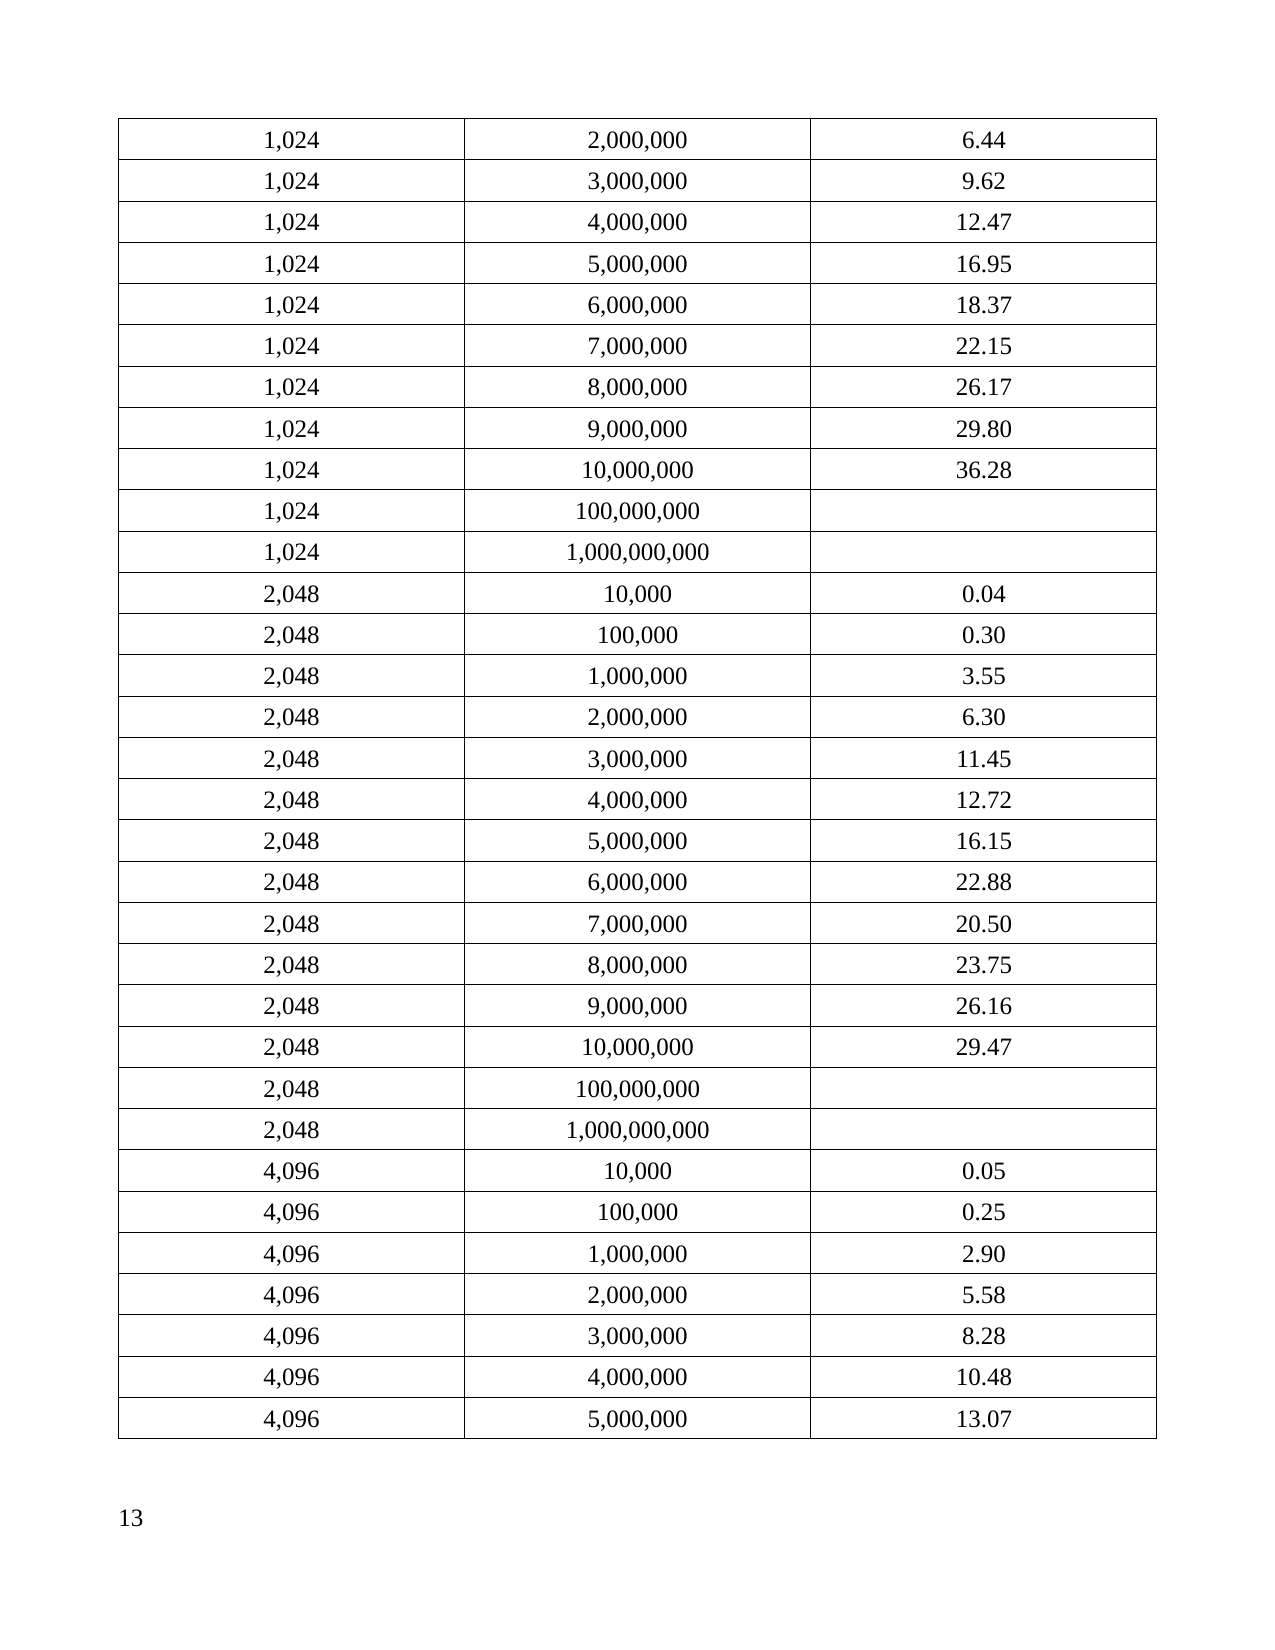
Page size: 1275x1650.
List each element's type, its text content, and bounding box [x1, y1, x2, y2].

table_cell 4,096 [119, 1357, 464, 1397]
table_cell 2,048 [119, 862, 464, 902]
table_cell 1,024 [119, 243, 464, 283]
table_cell 2,000,000 [465, 697, 810, 737]
table_cell 2,048 [119, 573, 464, 613]
table_cell 2,048 [119, 1068, 464, 1108]
table_cell 3.55 [811, 655, 1156, 696]
table_cell 2,048 [119, 1109, 464, 1149]
table_cell 4,096 [119, 1315, 464, 1356]
table_cell 2,048 [119, 903, 464, 943]
table_cell 100,000 [465, 614, 810, 654]
table_cell 12.72 [811, 779, 1156, 819]
table_cell 10.48 [811, 1357, 1156, 1397]
table_cell 6,000,000 [465, 284, 810, 324]
table_cell 1,024 [119, 160, 464, 201]
table_cell 1,000,000,000 [465, 532, 810, 572]
table_cell 29.80 [811, 408, 1156, 448]
table_cell 16.95 [811, 243, 1156, 283]
table_cell 1,024 [119, 532, 464, 572]
table_cell 3,000,000 [465, 1315, 810, 1356]
table_cell 5,000,000 [465, 243, 810, 283]
table_cell 5.58 [811, 1274, 1156, 1314]
table_cell 8,000,000 [465, 367, 810, 407]
table_cell 26.16 [811, 985, 1156, 1026]
table_cell 4,000,000 [465, 1357, 810, 1397]
table_cell 10,000,000 [465, 449, 810, 489]
table_cell 2,048 [119, 655, 464, 696]
table_cell 2,000,000 [465, 119, 810, 159]
table_cell 12.47 [811, 202, 1156, 242]
table_cell 2,048 [119, 985, 464, 1026]
table_cell 4,000,000 [465, 202, 810, 242]
table_cell 9.62 [811, 160, 1156, 201]
table_cell 2,048 [119, 944, 464, 984]
table_cell 13.07 [811, 1398, 1156, 1438]
table_cell 23.75 [811, 944, 1156, 984]
table_cell 2,048 [119, 738, 464, 778]
table_cell 8,000,000 [465, 944, 810, 984]
table_cell [811, 1068, 1156, 1108]
table_cell 0.25 [811, 1192, 1156, 1232]
table_cell 3,000,000 [465, 160, 810, 201]
table_cell 9,000,000 [465, 408, 810, 448]
table_cell 1,024 [119, 202, 464, 242]
table_cell 1,024 [119, 449, 464, 489]
table_cell 2,048 [119, 697, 464, 737]
table_cell 5,000,000 [465, 1398, 810, 1438]
table_cell 10,000 [465, 573, 810, 613]
table_cell 100,000,000 [465, 1068, 810, 1108]
table_cell 6.30 [811, 697, 1156, 737]
table_cell 3,000,000 [465, 738, 810, 778]
table_cell 2,048 [119, 614, 464, 654]
table_cell 4,096 [119, 1274, 464, 1314]
table_cell 6,000,000 [465, 862, 810, 902]
table_cell 4,096 [119, 1233, 464, 1273]
table_cell 100,000 [465, 1192, 810, 1232]
table_cell 26.17 [811, 367, 1156, 407]
table_cell 5,000,000 [465, 820, 810, 861]
table_cell 7,000,000 [465, 903, 810, 943]
table_cell 4,096 [119, 1398, 464, 1438]
table_cell 4,096 [119, 1192, 464, 1232]
table_cell 2,048 [119, 1027, 464, 1067]
table_cell [811, 1109, 1156, 1149]
table_cell 7,000,000 [465, 325, 810, 366]
table_cell 2,048 [119, 820, 464, 861]
table_cell 1,024 [119, 119, 464, 159]
table_cell [811, 532, 1156, 572]
table_cell 0.04 [811, 573, 1156, 613]
table_cell [811, 490, 1156, 531]
table_cell 29.47 [811, 1027, 1156, 1067]
table_cell 4,000,000 [465, 779, 810, 819]
table_cell 18.37 [811, 284, 1156, 324]
table_cell 10,000 [465, 1150, 810, 1191]
table_cell 1,024 [119, 408, 464, 448]
table_cell 10,000,000 [465, 1027, 810, 1067]
table_cell 22.88 [811, 862, 1156, 902]
table_cell 1,024 [119, 490, 464, 531]
table_cell 1,000,000 [465, 1233, 810, 1273]
table_cell 36.28 [811, 449, 1156, 489]
table_cell 1,024 [119, 367, 464, 407]
table_cell 16.15 [811, 820, 1156, 861]
table_cell 4,096 [119, 1150, 464, 1191]
table_cell 100,000,000 [465, 490, 810, 531]
table_cell 2.90 [811, 1233, 1156, 1273]
table_cell 11.45 [811, 738, 1156, 778]
table_cell 2,048 [119, 779, 464, 819]
table_cell 22.15 [811, 325, 1156, 366]
table_cell 8.28 [811, 1315, 1156, 1356]
table_cell 9,000,000 [465, 985, 810, 1026]
table_cell 6.44 [811, 119, 1156, 159]
table_cell 0.30 [811, 614, 1156, 654]
table_cell 0.05 [811, 1150, 1156, 1191]
table_cell 20.50 [811, 903, 1156, 943]
table_cell 1,000,000,000 [465, 1109, 810, 1149]
table_cell 1,024 [119, 325, 464, 366]
table_cell 1,024 [119, 284, 464, 324]
table_cell 2,000,000 [465, 1274, 810, 1314]
table_cell 1,000,000 [465, 655, 810, 696]
